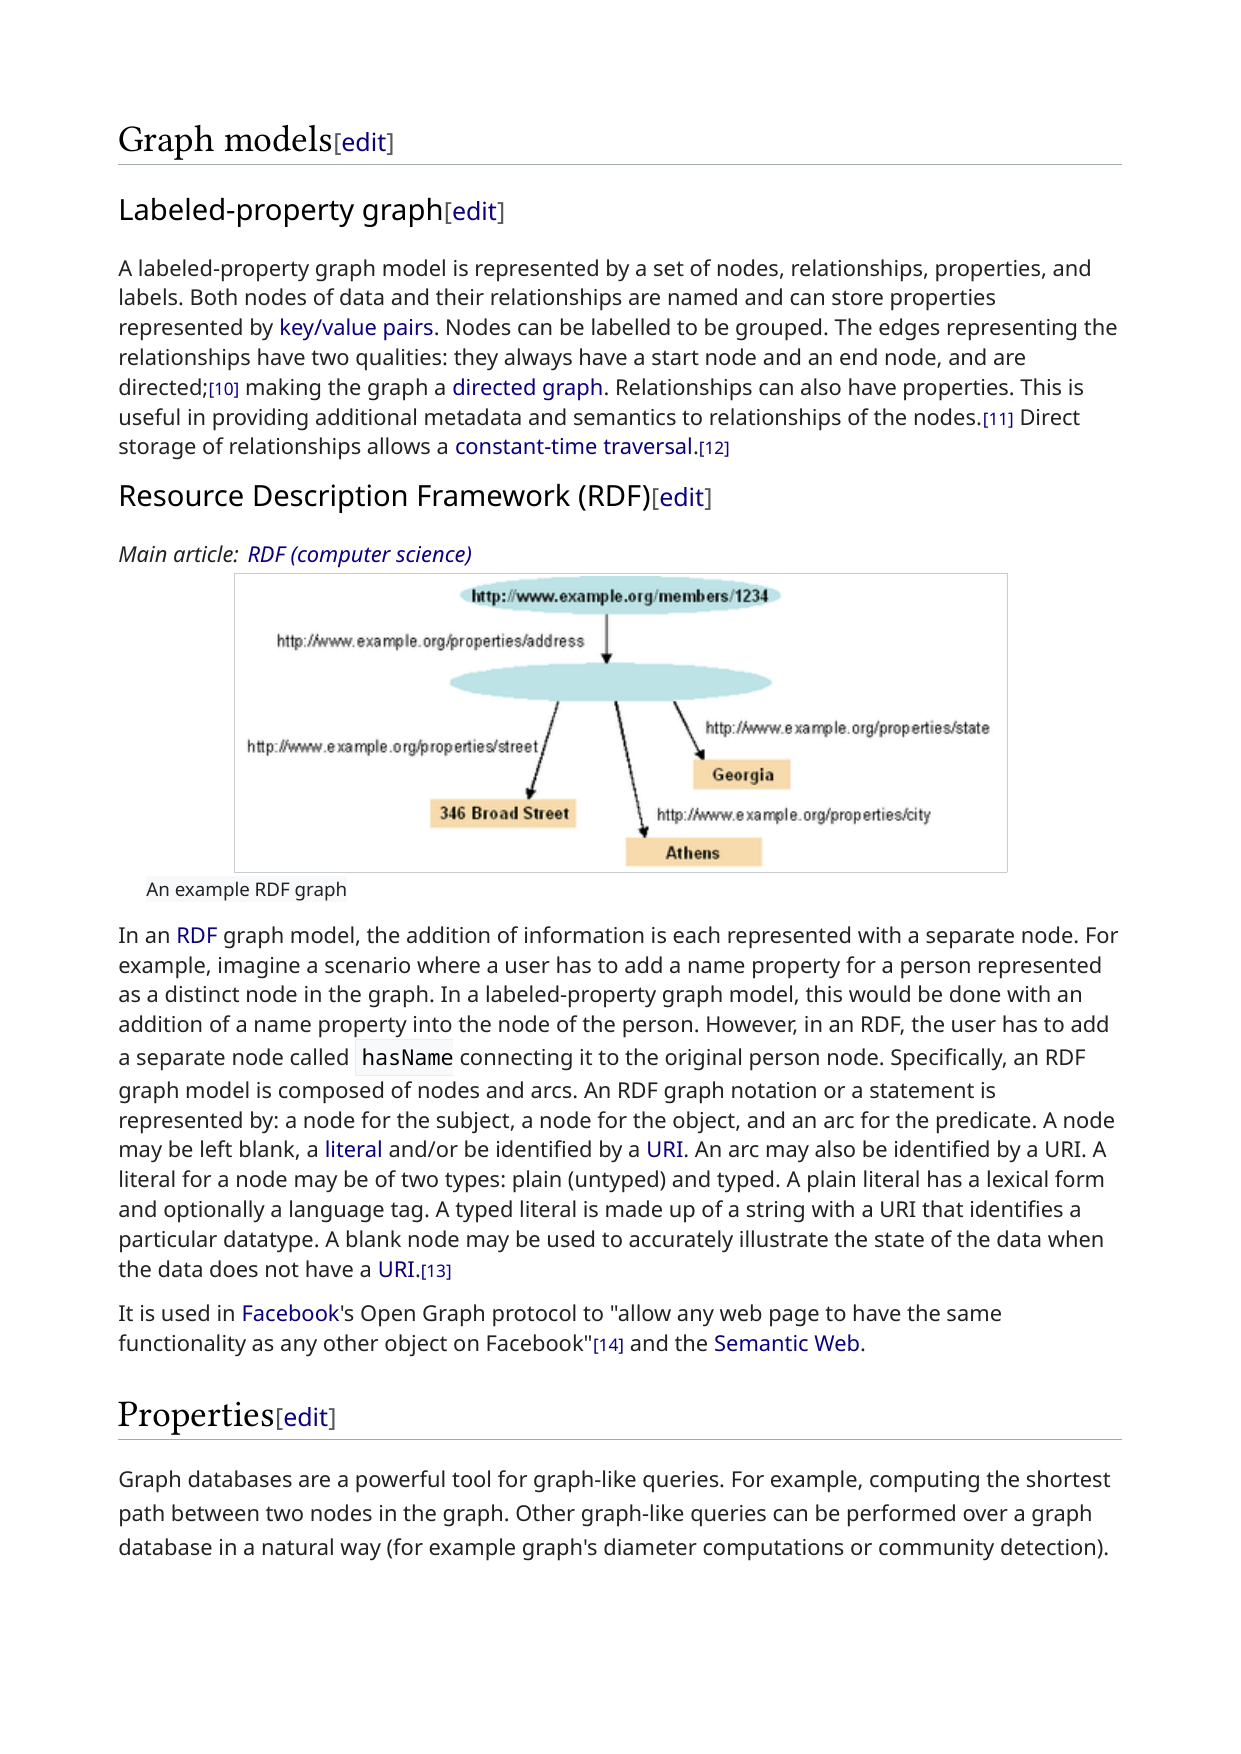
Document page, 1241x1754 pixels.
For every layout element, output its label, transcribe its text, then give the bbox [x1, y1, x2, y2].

text Graph databases are a powerful tool for graph-like queries. For example, computing the shortest path between two nodes in the graph. Other graph-like queries can be performed over a graph database in a natural way (for example graph's diameter computations or community detection). [118, 1464, 1122, 1562]
subtitle Graph models[edit] [118, 118, 1122, 164]
text In an RDF graph model, the addition of information is each represented with a separate node. For example, imagine a scenario where a user has to add a name property for a person represented as a distinct node in the graph. In a labeled-property graph model, this would be done with an addition of a name property into the node of the person. However, in an RDF, the user has to add a separate node called hasName connecting it to the original person node. Specifically, an RDF graph model is composed of nodes and arcs. An RDF graph notation or a statement is represented by: a node for the subject, a node for the object, and an arc for the predicate. A node may be left blank, a literal and/or be identified by a URI. An arc may also be identified by a URI. A literal for a node may be of two types: plain (untyped) and typed. A plain literal has a lexical form and optionally a language tag. A typed literal is made up of a string with a URI that identifies a particular datatype. A blank node may be used to accurately illustrate the state of the data when the data does not have a URI.[13] [118, 920, 1122, 1283]
subtitle Resource Description Framework (RDF)[edit] [118, 476, 1122, 515]
text Main article: RDF (computer science) [118, 539, 1122, 569]
text It is used in Facebook's Open Graph protocol to "allow any web page to have the same functionality as any other object on Facebook"[14] and the Semantic Web. [118, 1298, 1122, 1358]
subtitle Labeled-property graph[edit] [118, 189, 1122, 229]
picture [236, 576, 1004, 869]
text A labeled-property graph model is represented by a set of nodes, relationships, properties, and labels. Both nodes of data and their relationships are named and can store properties represented by key/value pairs. Nodes can be labelled to be grouped. The edges representing the relationships have two qualities: they always have a start node and an end node, and are directed;[10] making the graph a directed graph. Relationships can also have properties. This is useful in providing additional metadata and semantics to relationships of the nodes.[11] Direct storage of relationships allows a constant-time traversal.[12] [118, 253, 1122, 461]
subtitle Properties[edit] [118, 1393, 1122, 1439]
text An example RDF graph [123, 876, 1122, 902]
